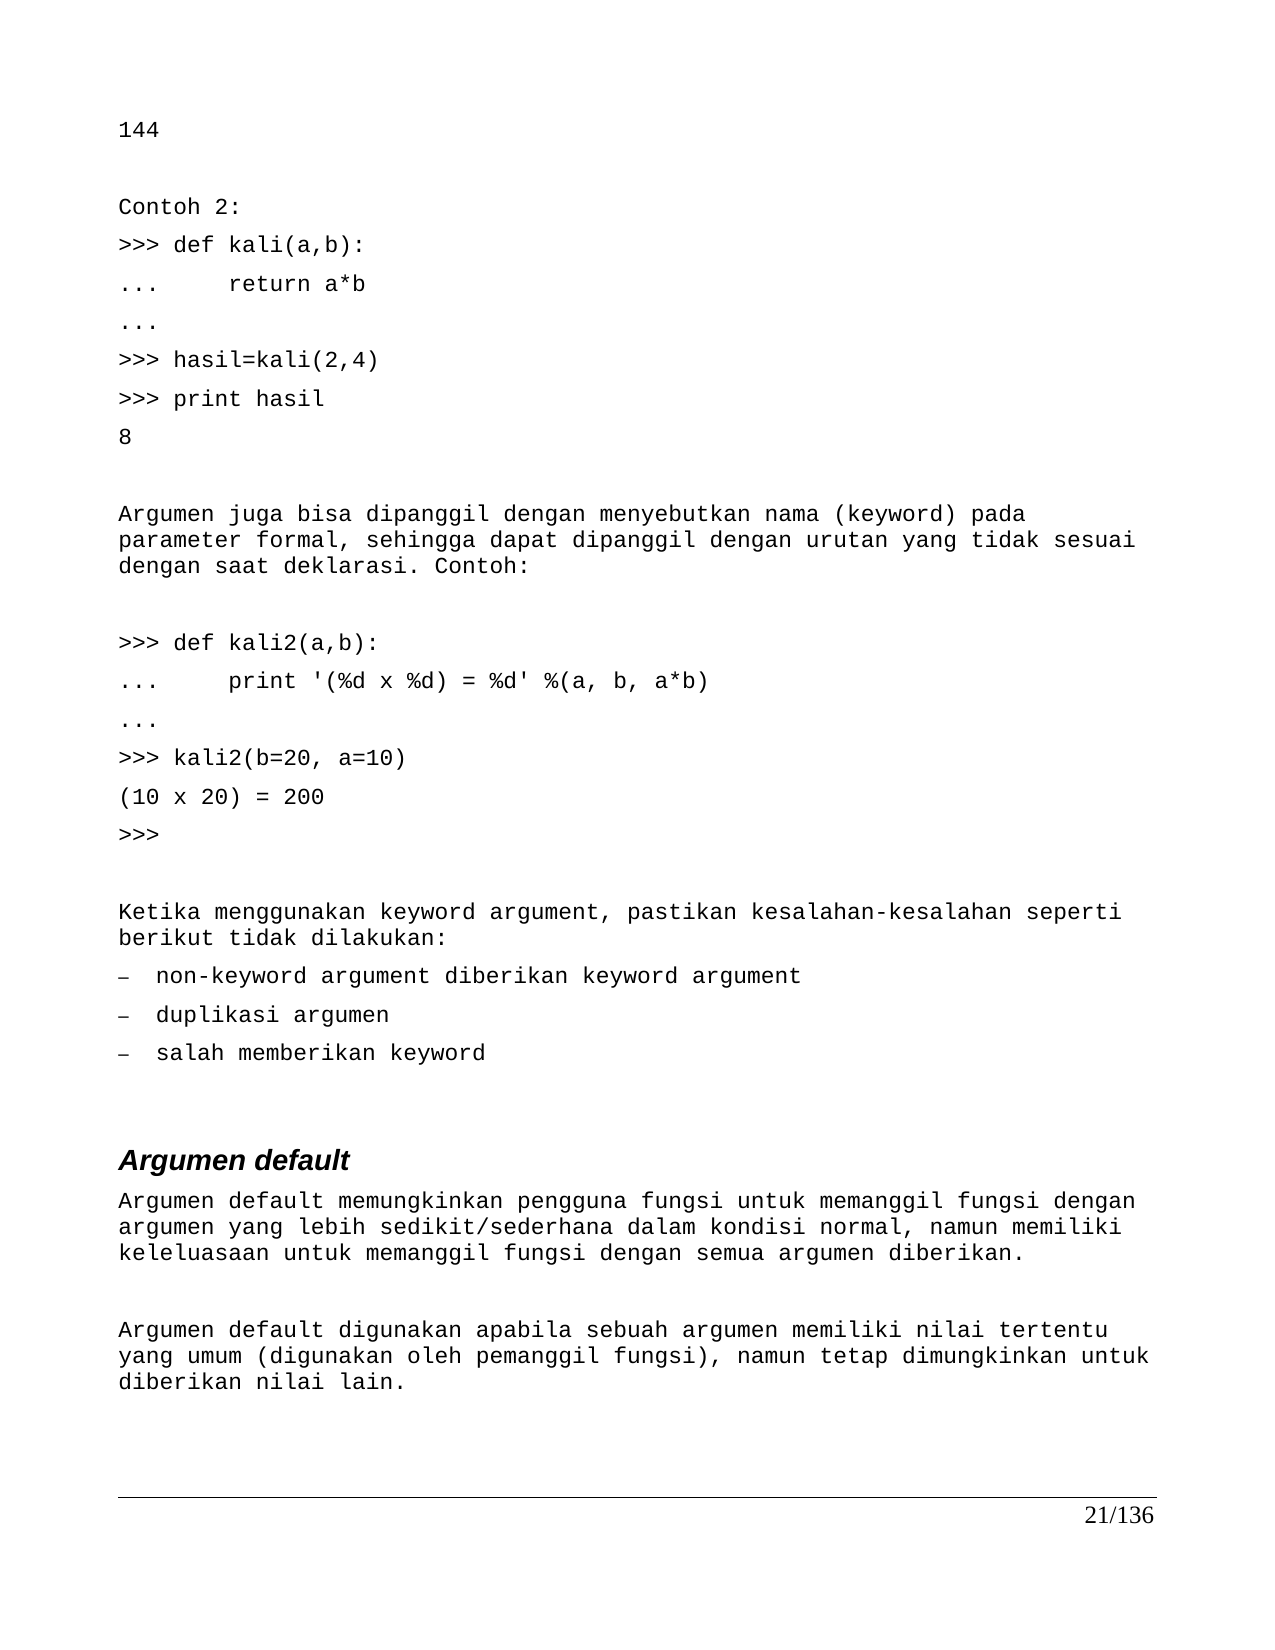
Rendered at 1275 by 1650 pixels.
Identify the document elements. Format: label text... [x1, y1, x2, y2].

list salah memberikan keyword [118, 1042, 1157, 1067]
text 8 [118, 426, 1157, 452]
text Argumen juga bisa dipanggil dengan menyebutkan nama (keyword) pada parameter formal, sehingga dapat dipanggil dengan urutan yang tidak sesuai dengan saat deklarasi. Contoh: [118, 502, 1157, 580]
text >>> kali2(b=20, a=10) [118, 747, 1157, 772]
text (10 x 20) = 200 [118, 785, 1157, 811]
text >>> def kali2(a,b): [118, 631, 1157, 657]
list duplikasi argumen [118, 1003, 1157, 1029]
text >>> def kali(a,b): [118, 233, 1157, 259]
text Argumen default memungkinkan pengguna fungsi untuk memanggil fungsi dengan argumen yang lebih sedikit/sederhana dalam kondisi normal, namun memiliki keleluasaan untuk memanggil fungsi dengan semua argumen diberikan. [118, 1189, 1157, 1267]
text >>> print hasil [118, 387, 1157, 413]
text ... [118, 310, 1157, 336]
subtitle Argumen default [118, 1143, 1157, 1177]
text >>> hasil=kali(2,4) [118, 349, 1157, 375]
text ... return a*b [118, 272, 1157, 298]
text >>> [118, 823, 1157, 849]
text ... print '(%d x %d) = %d' %(a, b, a*b) [118, 670, 1157, 696]
text Ketika menggunakan keyword argument, pastikan kesalahan-kesalahan seperti berikut tidak dilakukan: [118, 900, 1157, 952]
text Argumen default digunakan apabila sebuah argumen memiliki nilai tertentu yang umum (digunakan oleh pemanggil fungsi), namun tetap dimungkinkan untuk diberikan nilai lain. [118, 1318, 1157, 1396]
text 144 [118, 118, 1157, 144]
text ... [118, 708, 1157, 734]
text Contoh 2: [118, 195, 1157, 221]
list non-keyword argument diberikan keyword argument [118, 965, 1157, 991]
